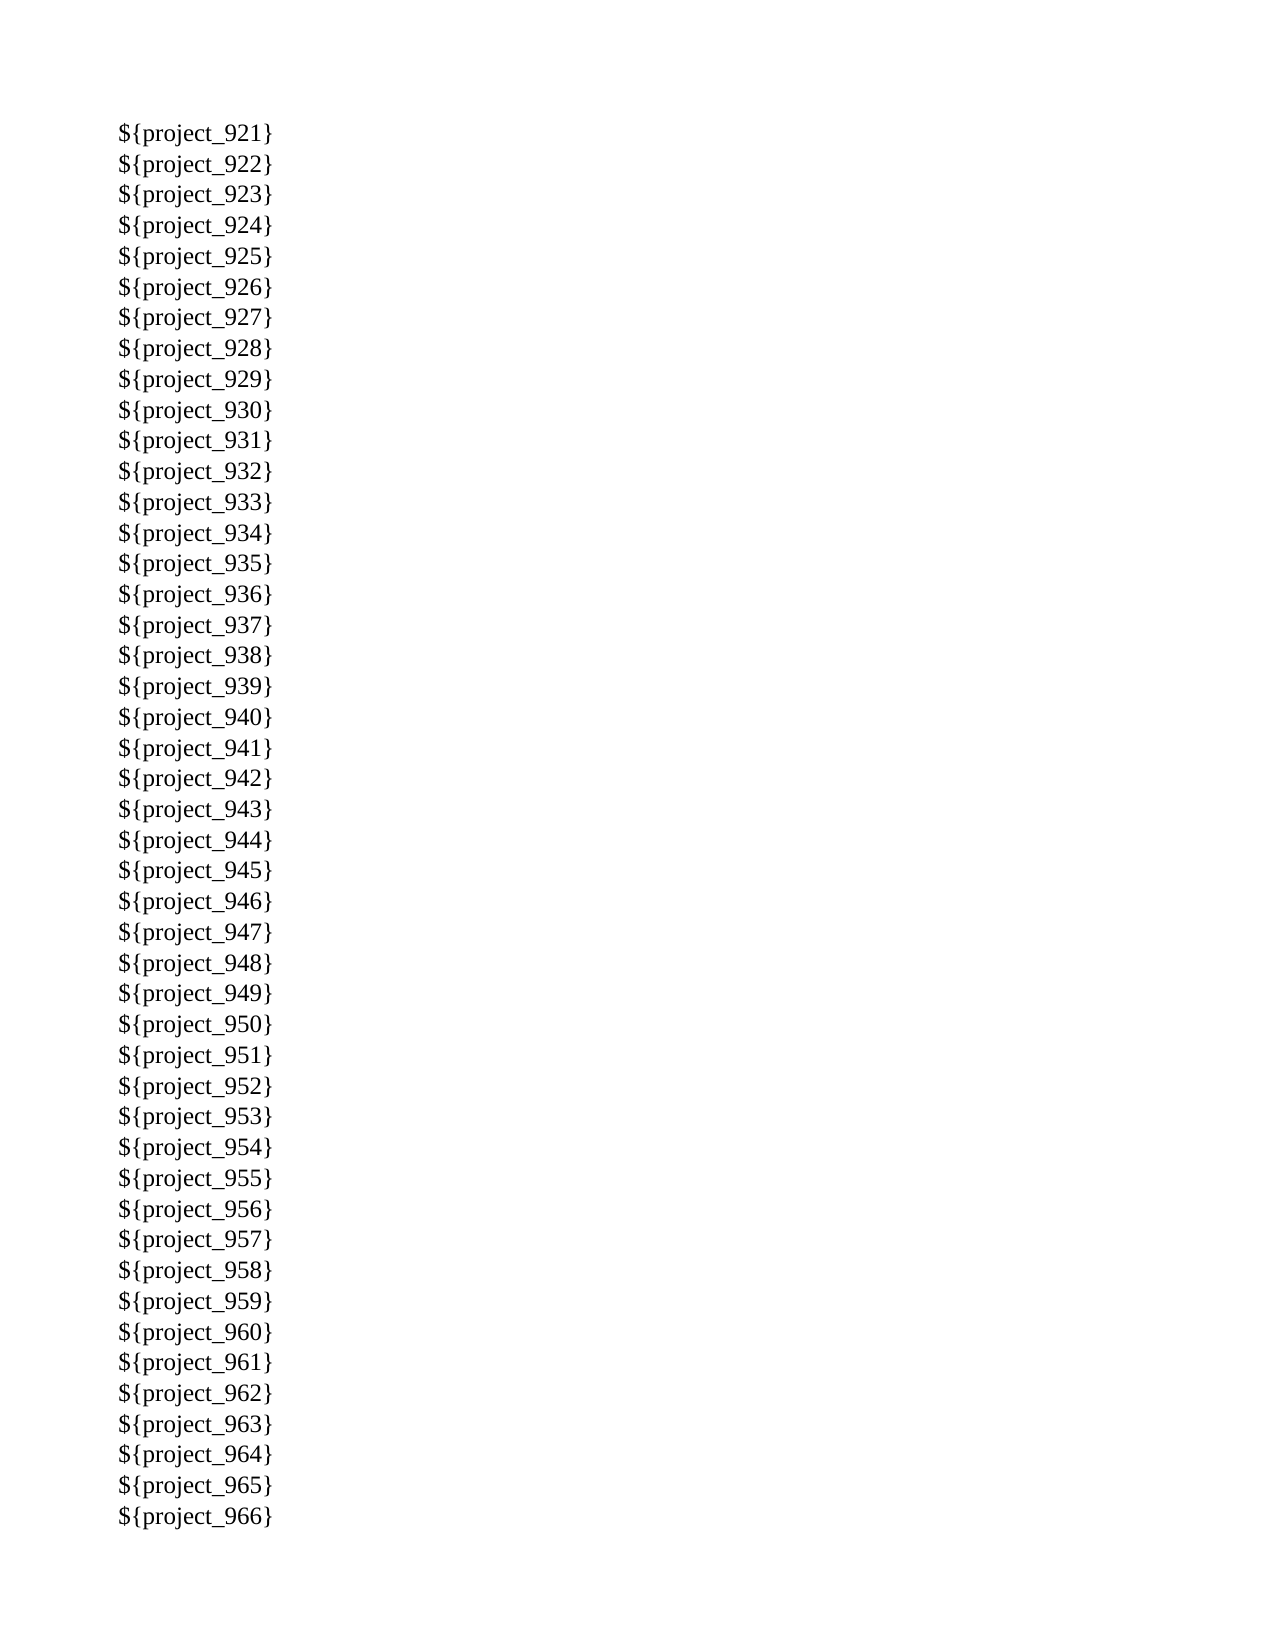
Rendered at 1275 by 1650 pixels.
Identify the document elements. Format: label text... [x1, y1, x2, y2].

text ${project_923} [118, 179, 1157, 208]
text ${project_925} [118, 241, 1157, 270]
text ${project_942} [118, 763, 1157, 792]
text ${project_921} [118, 118, 1157, 147]
text ${project_949} [118, 978, 1157, 1007]
text ${project_928} [118, 333, 1157, 362]
text ${project_961} [118, 1347, 1157, 1376]
text ${project_935} [118, 548, 1157, 577]
text ${project_931} [118, 425, 1157, 454]
text ${project_960} [118, 1317, 1157, 1345]
text ${project_946} [118, 886, 1157, 915]
text ${project_943} [118, 794, 1157, 823]
text ${project_938} [118, 641, 1157, 669]
text ${project_927} [118, 302, 1157, 331]
text ${project_952} [118, 1071, 1157, 1099]
text ${project_953} [118, 1101, 1157, 1130]
text ${project_939} [118, 671, 1157, 700]
text ${project_944} [118, 825, 1157, 854]
text ${project_941} [118, 733, 1157, 761]
text ${project_959} [118, 1286, 1157, 1314]
text ${project_936} [118, 579, 1157, 608]
text ${project_963} [118, 1409, 1157, 1437]
text ${project_932} [118, 456, 1157, 485]
text ${project_937} [118, 610, 1157, 638]
text ${project_965} [118, 1470, 1157, 1499]
text ${project_940} [118, 702, 1157, 731]
text ${project_947} [118, 917, 1157, 946]
text ${project_929} [118, 364, 1157, 393]
text ${project_930} [118, 395, 1157, 423]
text ${project_955} [118, 1163, 1157, 1192]
text ${project_962} [118, 1378, 1157, 1407]
text ${project_951} [118, 1040, 1157, 1069]
text ${project_966} [118, 1501, 1157, 1530]
text ${project_948} [118, 948, 1157, 977]
text ${project_924} [118, 210, 1157, 239]
text ${project_945} [118, 856, 1157, 884]
text ${project_956} [118, 1194, 1157, 1222]
text ${project_957} [118, 1224, 1157, 1253]
text ${project_964} [118, 1439, 1157, 1468]
text ${project_950} [118, 1009, 1157, 1038]
text ${project_934} [118, 518, 1157, 546]
text ${project_926} [118, 272, 1157, 301]
text ${project_922} [118, 149, 1157, 178]
text ${project_933} [118, 487, 1157, 516]
text ${project_958} [118, 1255, 1157, 1284]
text ${project_954} [118, 1132, 1157, 1161]
